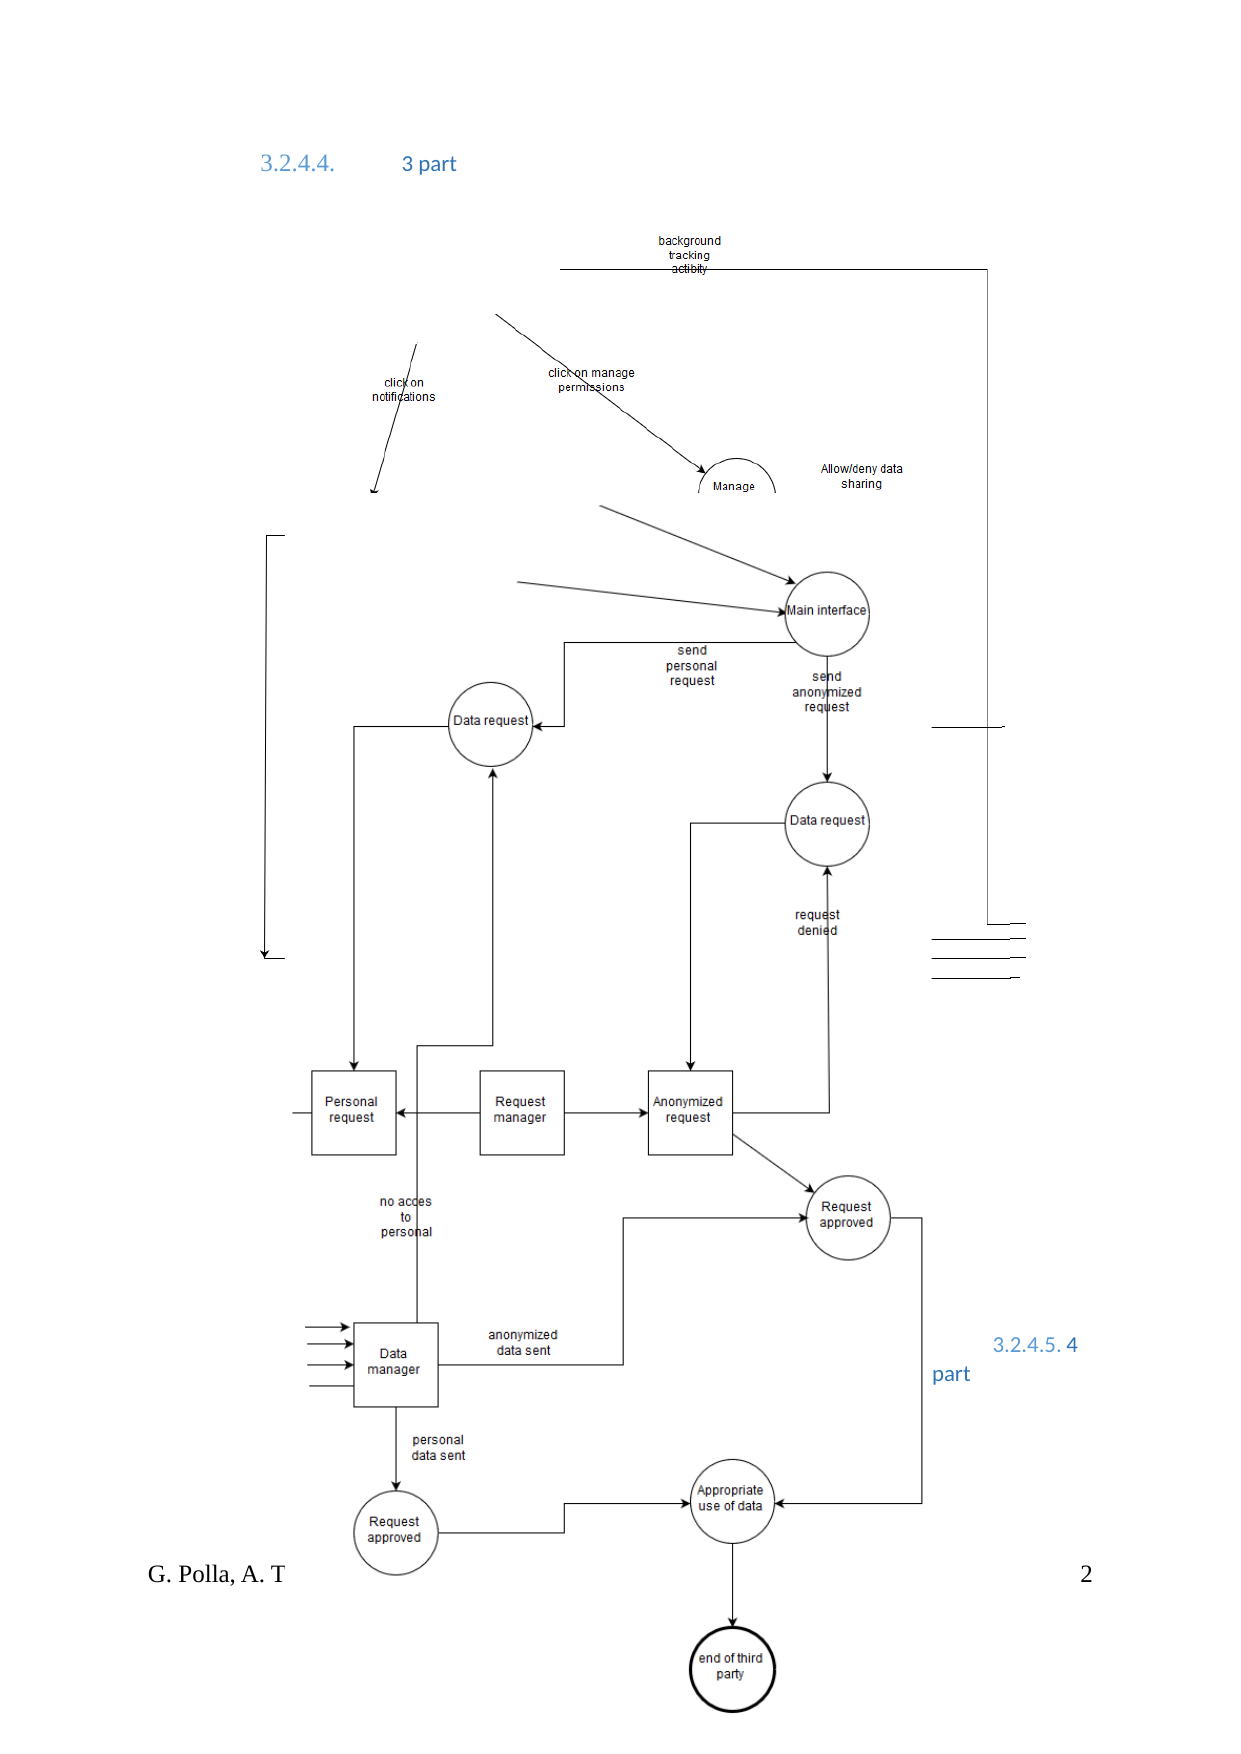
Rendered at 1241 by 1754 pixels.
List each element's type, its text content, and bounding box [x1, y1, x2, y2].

list [260, 1313, 284, 1387]
list 4 part [932, 376, 1093, 1387]
list 3 part [260, 148, 1093, 177]
